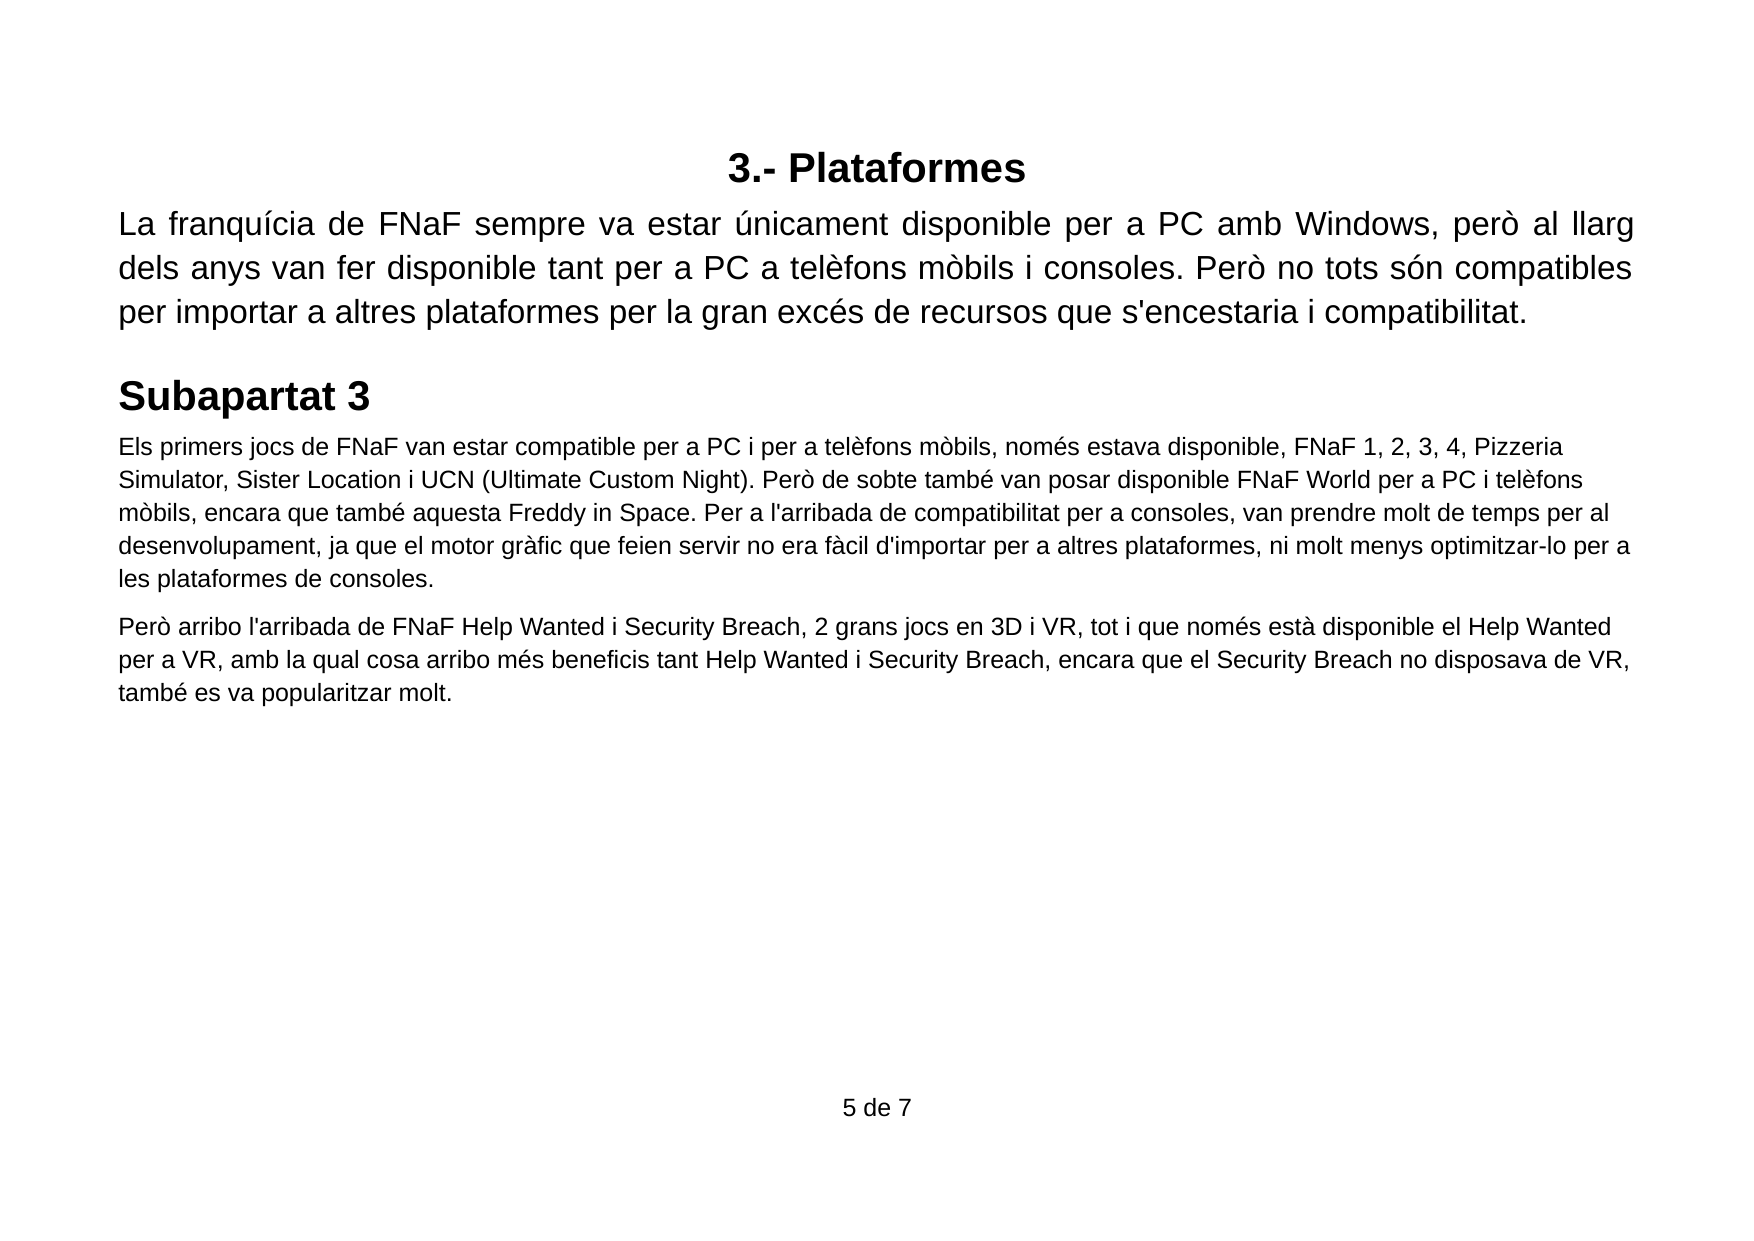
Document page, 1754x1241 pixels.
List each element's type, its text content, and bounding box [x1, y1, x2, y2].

text Però arribo l'arribada de FNaF Help Wanted i Security Breach, 2 grans jocs en 3D i VR, tot i que només està disponible el Help Wanted per a VR, amb la qual cosa arribo més beneficis tant Help Wanted i Security Breach, encara que el Security Breach no disposava de VR, també es va popularitzar molt. [118, 612, 1636, 706]
text Els primers jocs de FNaF van estar compatible per a PC i per a telèfons mòbils, només estava disponible, FNaF 1, 2, 3, 4, Pizzeria Simulator, Sister Location i UCN (Ultimate Custom Night). Però de sobte també van posar disponible FNaF World per a PC i telèfons mòbils, encara que també aquesta Freddy in Space. Per a l'arribada de compatibilitat per a consoles, van prendre molt de temps per al desenvolupament, ja que el motor gràfic que feien servir no era fàcil d'importar per a altres plataformes, ni molt menys optimitzar-lo per a les plataformes de consoles. [118, 432, 1636, 593]
text La franquícia de FNaF sempre va estar únicament disponible per a PC amb Windows, però al llarg dels anys van fer disponible tant per a PC a telèfons mòbils i consoles. Però no tots són compatibles per importar a altres plataformes per la gran excés de recursos que s'encestaria i compatibilitat. [118, 203, 1636, 330]
subtitle 3.- Plataformes [118, 143, 1636, 191]
subtitle Subapartat 3 [118, 371, 1636, 419]
